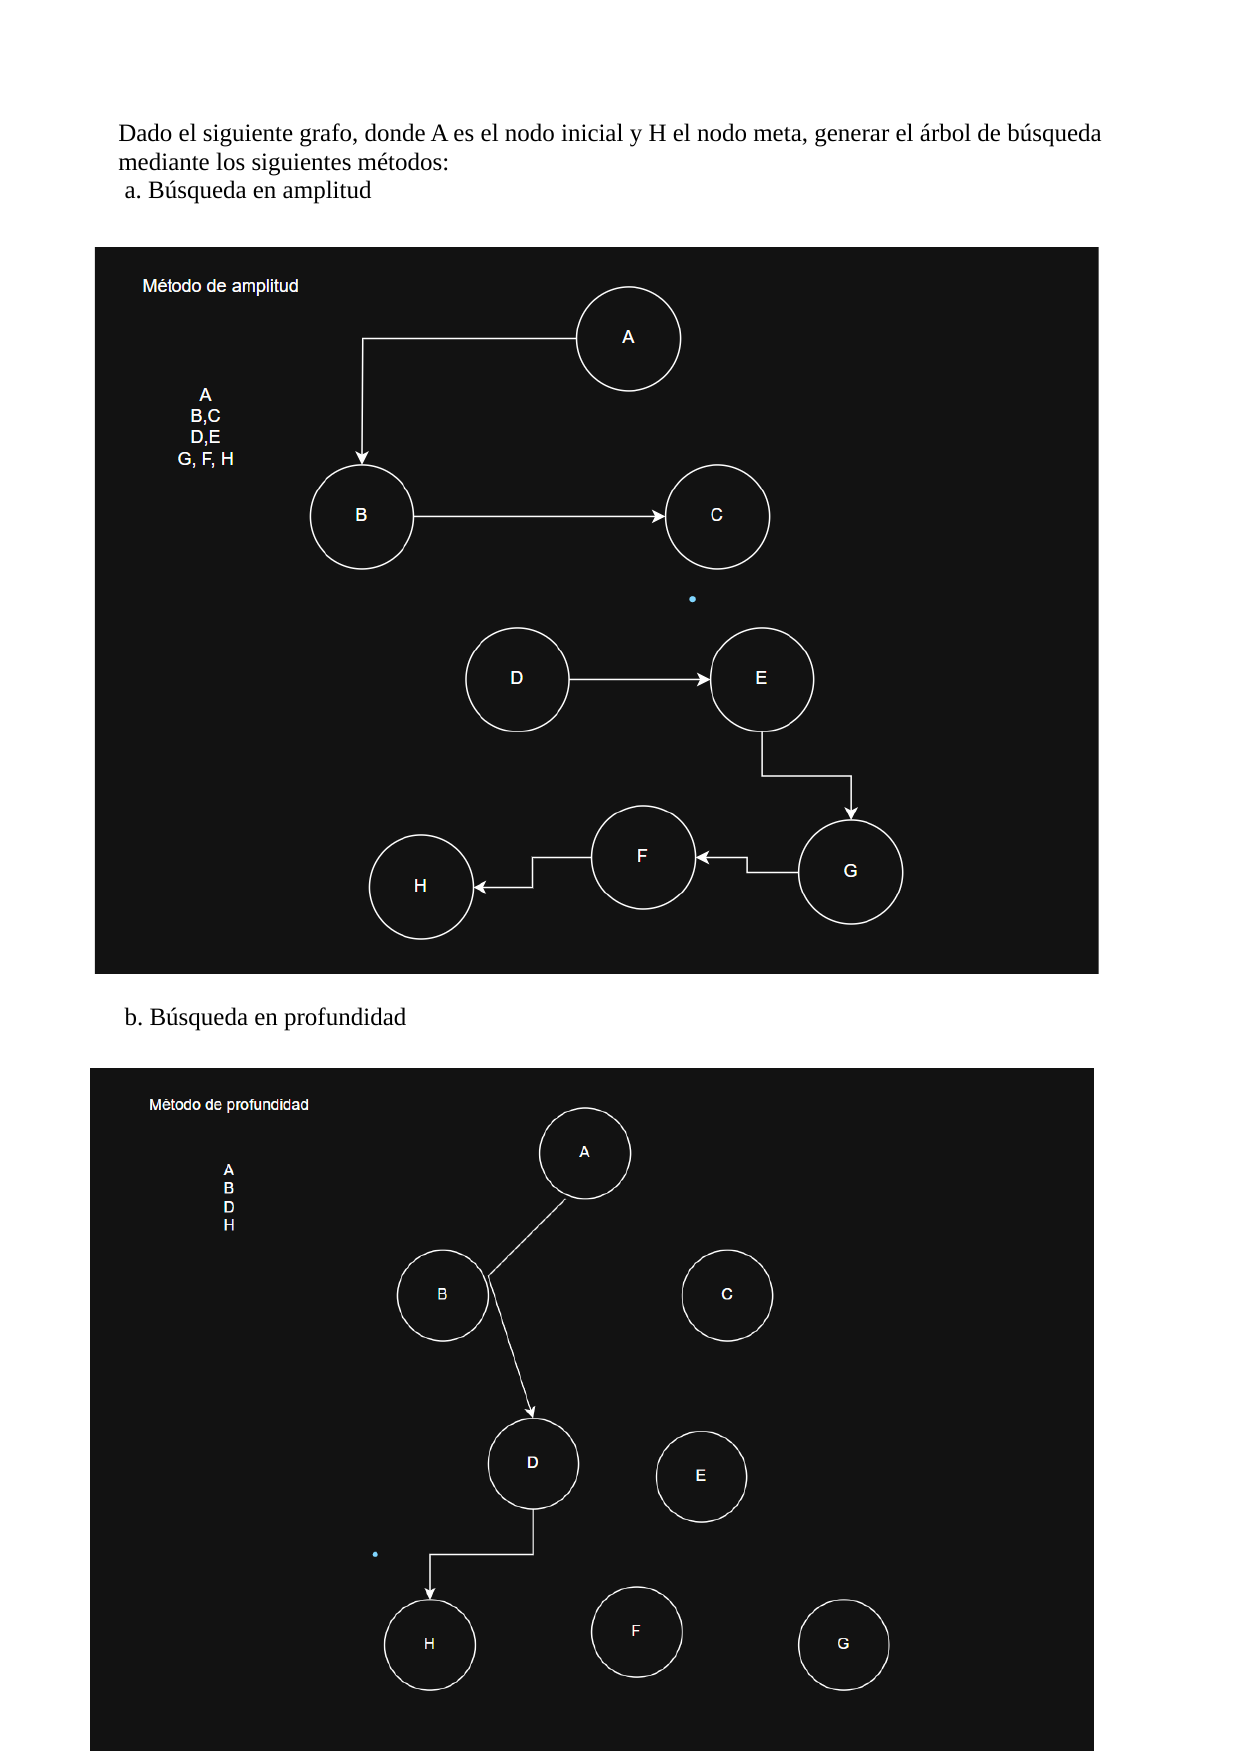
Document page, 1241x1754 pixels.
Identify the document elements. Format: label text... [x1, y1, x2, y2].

text a. Búsqueda en amplitud [118, 176, 1122, 204]
picture [90, 1068, 1094, 1751]
text Dado el siguiente grafo, donde A es el nodo inicial y H el nodo meta, generar el árbol de búsqueda mediante los siguientes métodos: [118, 118, 1122, 176]
picture [94, 247, 1099, 974]
text b. Búsqueda en profundidad [118, 1002, 1122, 1031]
